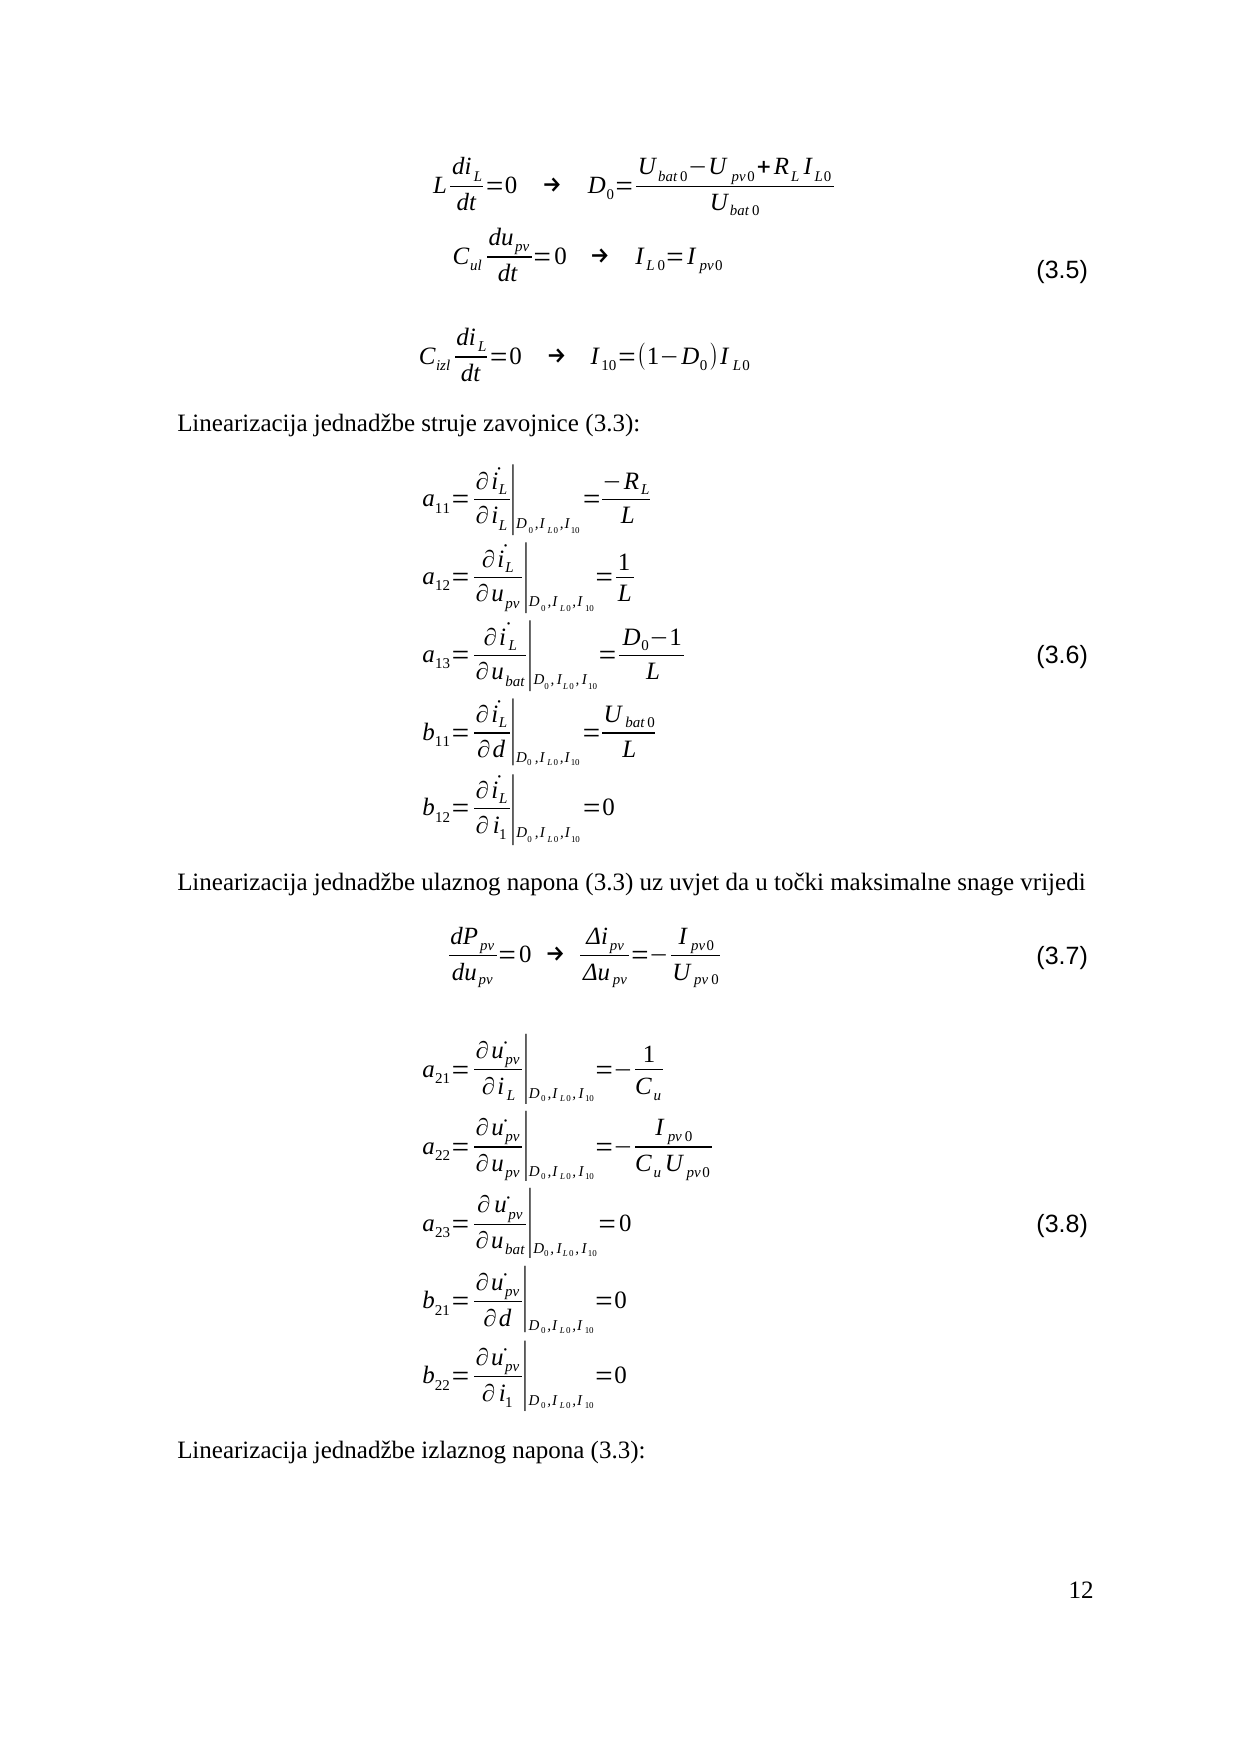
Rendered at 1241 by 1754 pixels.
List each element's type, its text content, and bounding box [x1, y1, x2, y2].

table_header (3.6) [991, 457, 1093, 856]
table_header (3.7) [991, 917, 1093, 999]
table_header [177, 917, 991, 999]
text Linearizacija jednadžbe struje zavojnice (3.3): [177, 408, 1093, 437]
table_header [177, 1028, 991, 1423]
text Linearizacija jednadžbe ulaznog napona (3.3) uz uvjet da u točki maksimalne snage vrijedi [177, 867, 1093, 896]
table_header [177, 457, 991, 856]
table_header [177, 147, 991, 396]
table_header (3.5) [991, 147, 1093, 396]
text Linearizacija jednadžbe izlaznog napona (3.3): [177, 1435, 1093, 1464]
table_header (3.8) [991, 1028, 1093, 1423]
